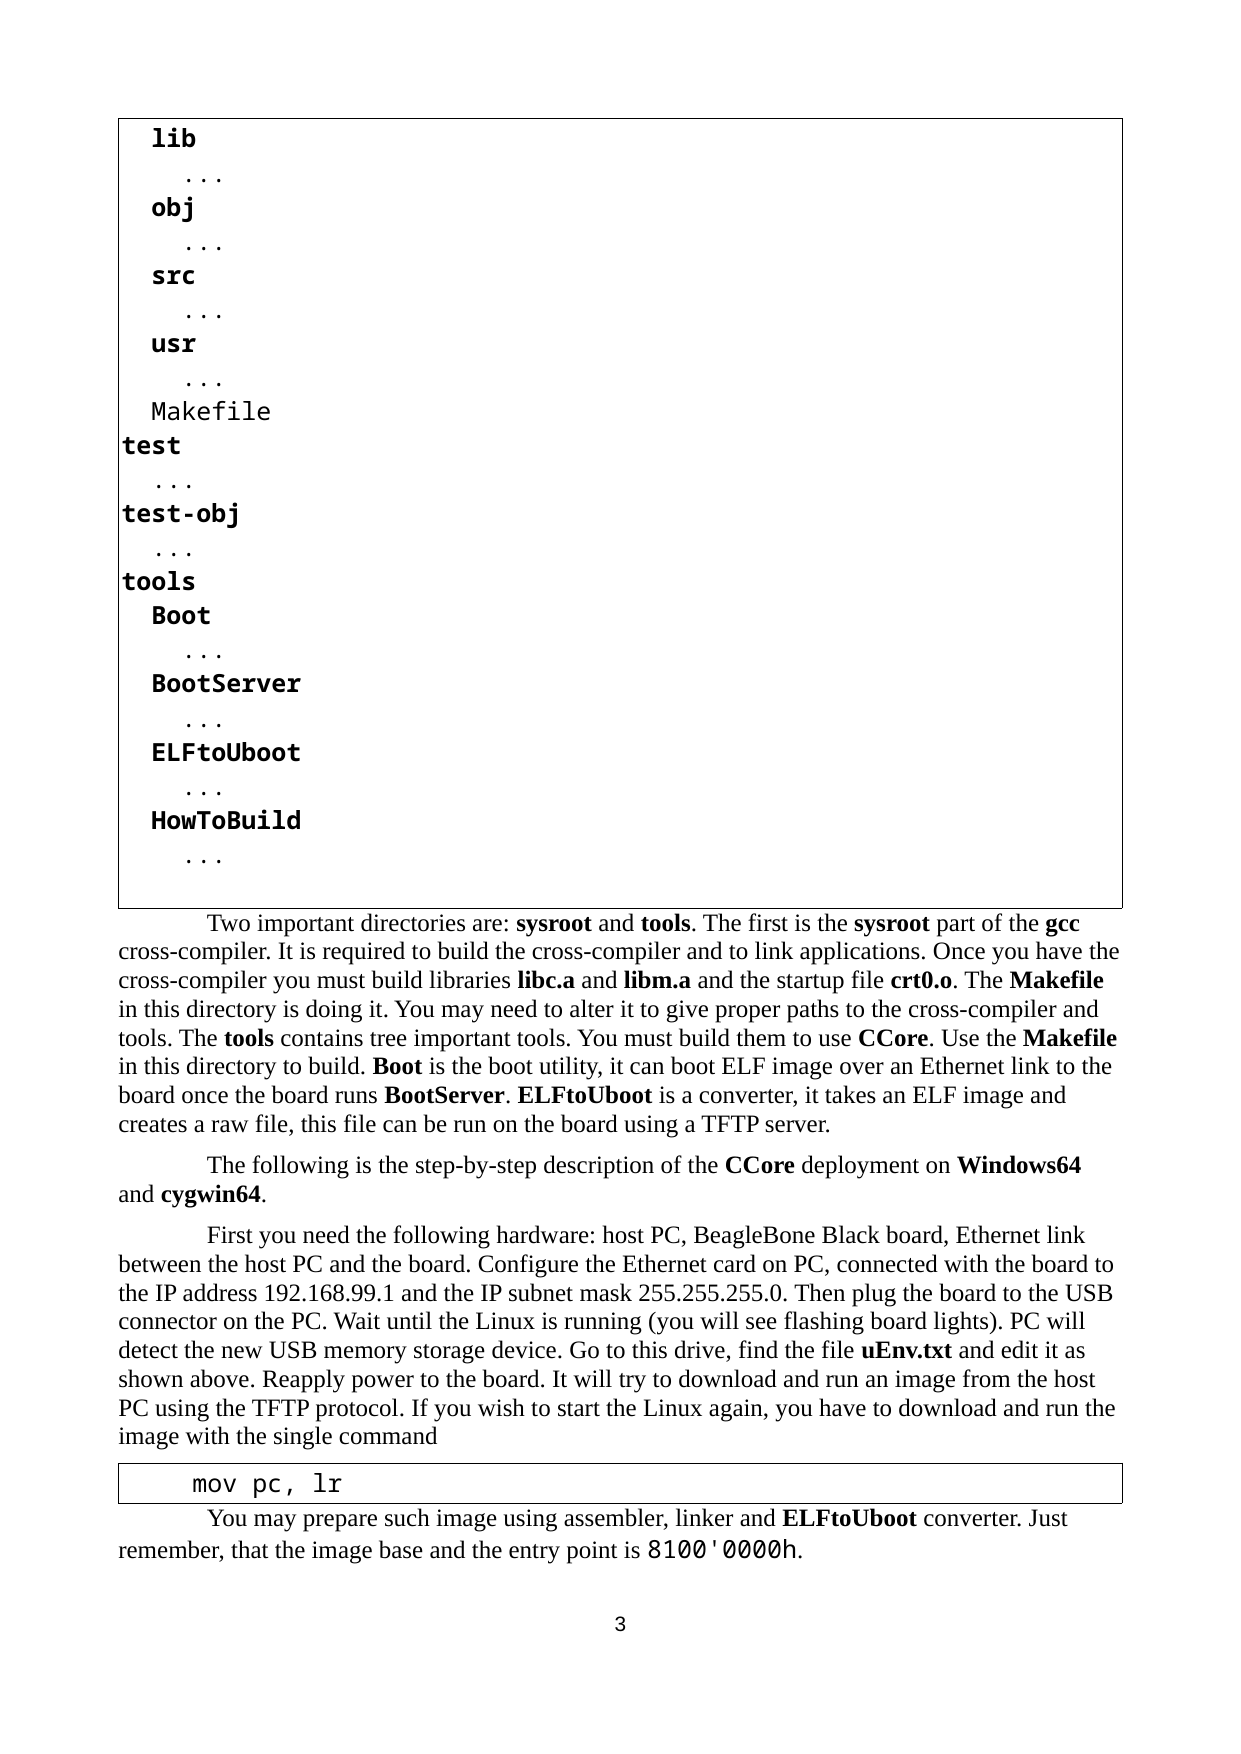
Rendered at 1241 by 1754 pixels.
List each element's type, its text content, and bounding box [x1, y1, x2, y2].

text obj [119, 186, 1122, 220]
text ... [119, 357, 1122, 391]
text Makefile [119, 391, 1122, 425]
text ... [119, 527, 1122, 561]
text test-obj [119, 493, 1122, 527]
text You may prepare such image using assembler, linker and ELFtoUboot converter. Just remember, that the image base and the entry point is 8100'0000h. [118, 1504, 1122, 1566]
text Two important directories are: sysroot and tools. The first is the sysroot part of the gcc cross-compiler. It is required to build the cross-compiler and to link applications. Once you have the cross-compiler you must build libraries libc.a and libm.a and the startup file crt0.o. The Makefile in this directory is doing it. You may need to alter it to give proper paths to the cross-compiler and tools. The tools contains tree important tools. You must build them to use CCore. Use the Makefile in this directory to build. Boot is the boot utility, it can boot ELF image over an Ethernet link to the board once the board runs BootServer. ELFtoUboot is a converter, it takes an ELF image and creates a raw file, this file can be run on the board using a TFTP server. [118, 909, 1122, 1138]
text ... [119, 288, 1122, 322]
text lib [119, 119, 1122, 152]
text test [119, 425, 1122, 459]
text ELFtoUboot [119, 731, 1122, 765]
text HowToBuild [119, 799, 1122, 833]
text tools [119, 561, 1122, 595]
text ... [119, 697, 1122, 731]
text mov pc, lr [119, 1464, 1122, 1503]
text ... [119, 765, 1122, 799]
text Boot [119, 595, 1122, 629]
text src [119, 254, 1122, 288]
text The following is the step-by-step description of the CCore deployment on Windows64 and cygwin64. [118, 1150, 1122, 1208]
text ... [119, 459, 1122, 493]
text ... [119, 629, 1122, 663]
text First you need the following hardware: host PC, BeagleBone Black board, Ethernet link between the host PC and the board. Configure the Ethernet card on PC, connected with the board to the IP address 192.168.99.1 and the IP subnet mask 255.255.255.0. Then plug the board to the USB connector on the PC. Wait until the Linux is running (you will see flashing board lights). PC will detect the new USB memory storage device. Go to this drive, find the file uEnv.txt and edit it as shown above. Reapply power to the board. It will try to download and run an image from the host PC using the TFTP protocol. If you wish to start the Linux again, you have to download and run the image with the single command [118, 1220, 1122, 1450]
text ... [119, 220, 1122, 254]
text BootServer [119, 663, 1122, 697]
text ... [119, 833, 1122, 871]
text ... [119, 152, 1122, 186]
text usr [119, 322, 1122, 357]
